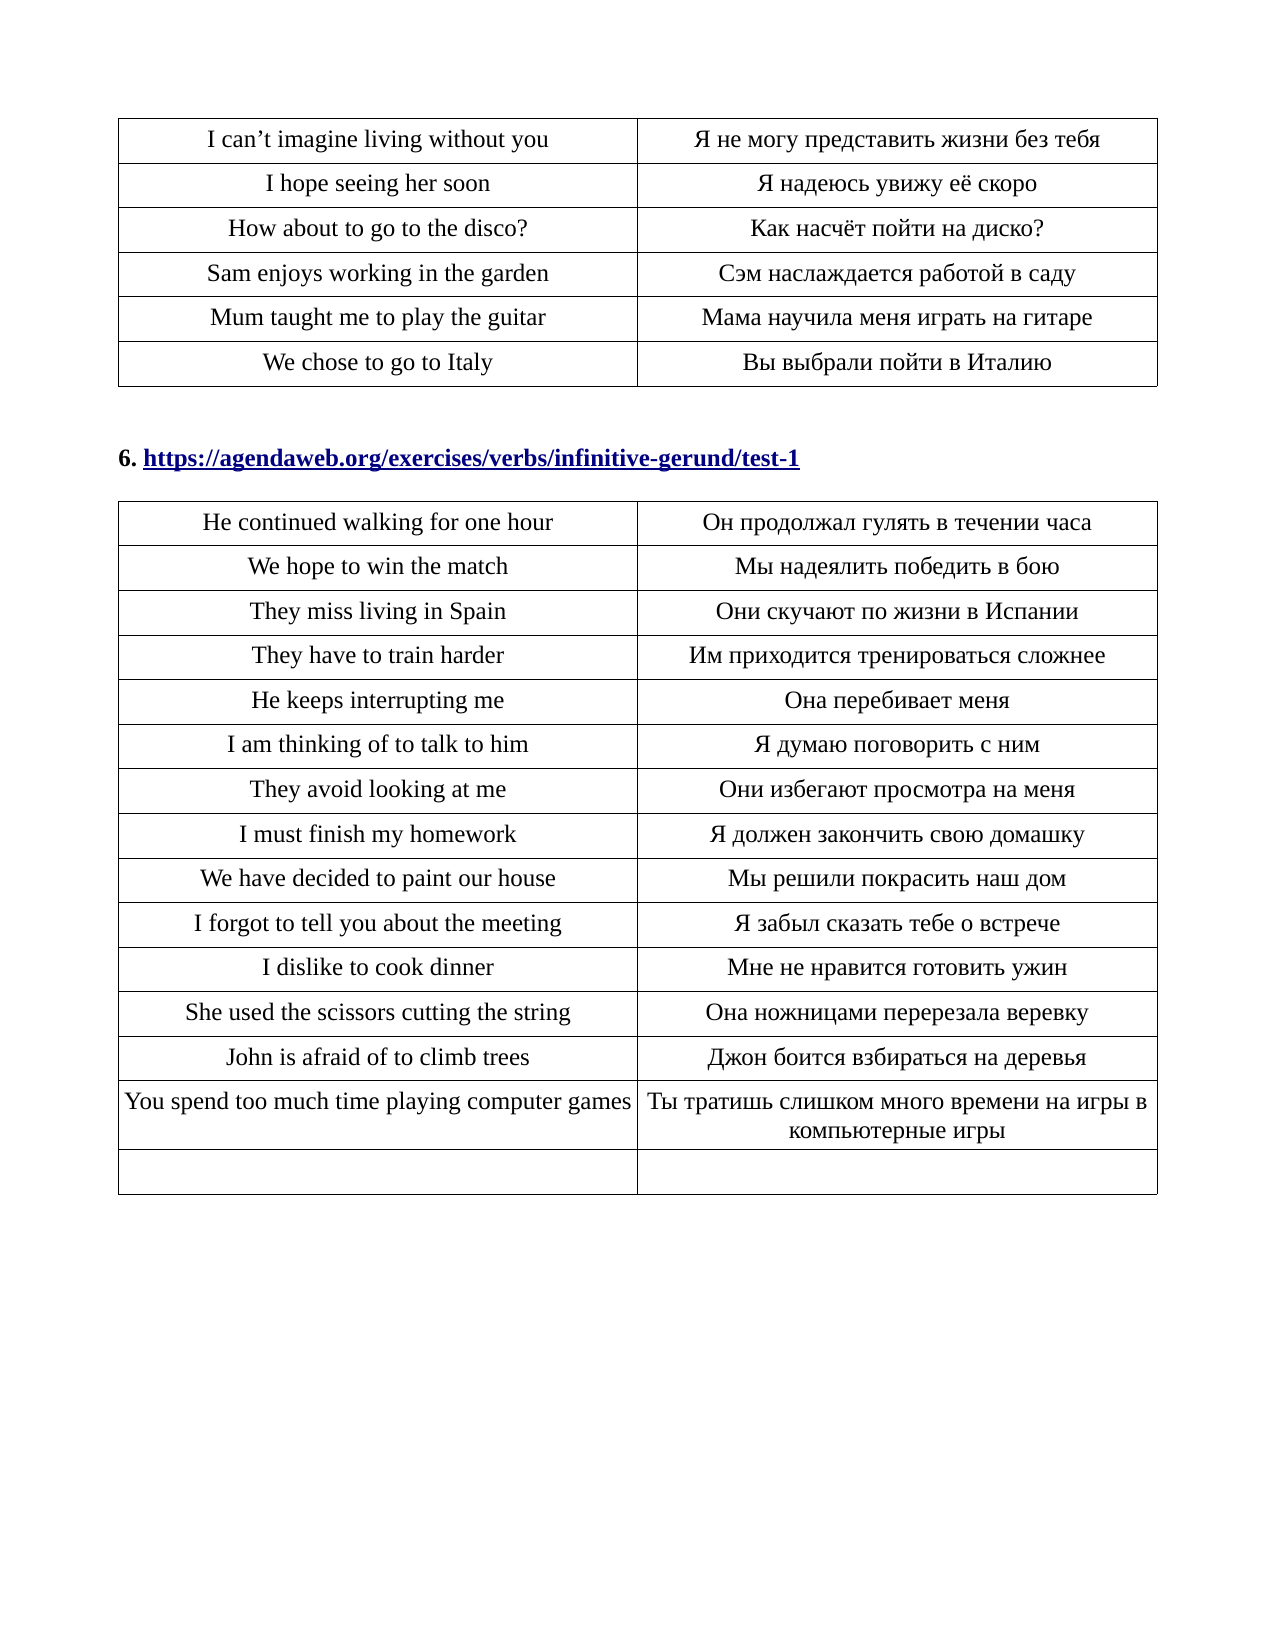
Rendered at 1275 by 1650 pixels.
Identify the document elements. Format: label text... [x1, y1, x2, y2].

table_cell Я не могу представить жизни без тебя [638, 119, 1157, 163]
table_cell She used the scissors cutting the string [119, 992, 637, 1036]
table_cell I am thinking of to talk to him [119, 725, 637, 768]
table_cell John is afraid of to climb trees [119, 1037, 637, 1080]
table_cell Как насчёт пойти на диско? [638, 208, 1157, 252]
table_header Он продолжал гулять в течении часа [638, 502, 1157, 545]
table_cell Я забыл сказать тебе о встрече [638, 903, 1157, 947]
table_cell Я должен закончить свою домашку [638, 814, 1157, 857]
table_cell He keeps interrupting me [119, 680, 637, 724]
table_cell Мы надеялить победить в бою [638, 546, 1157, 590]
table_cell How about to go to the disco? [119, 208, 637, 252]
table_cell Sam enjoys working in the garden [119, 253, 637, 296]
table_cell [119, 1150, 637, 1194]
table_cell We chose to go to Italy [119, 342, 637, 386]
table_cell [638, 1150, 1157, 1194]
table_cell They have to train harder [119, 636, 637, 679]
table_cell Mum taught me to play the guitar [119, 297, 637, 341]
table_cell We hope to win the match [119, 546, 637, 590]
table_cell Она перебивает меня [638, 680, 1157, 724]
table_cell Они скучают по жизни в Испании [638, 591, 1157, 634]
table_cell They avoid looking at me [119, 769, 637, 813]
table_cell Мне не нравится готовить ужин [638, 948, 1157, 991]
table_cell Ты тратишь слишком много времени на игры в компьютерные игры [638, 1081, 1157, 1149]
table_cell Вы выбрали пойти в Италию [638, 342, 1157, 386]
table_cell Я думаю поговорить с ним [638, 725, 1157, 768]
table_cell Мама научила меня играть на гитаре [638, 297, 1157, 341]
table_cell I dislike to cook dinner [119, 948, 637, 991]
table_cell I can’t imagine living without you [119, 119, 637, 163]
table_cell Им приходится тренироваться сложнее [638, 636, 1157, 679]
table_cell Джон боится взбираться на деревья [638, 1037, 1157, 1080]
table_cell We have decided to paint our house [119, 859, 637, 902]
table_cell You spend too much time playing computer games [119, 1081, 637, 1149]
table_cell I must finish my homework [119, 814, 637, 857]
table_cell Сэм наслаждается работой в саду [638, 253, 1157, 296]
table_cell Мы решили покрасить наш дом [638, 859, 1157, 902]
table_cell They miss living in Spain [119, 591, 637, 634]
text 6. https://agendaweb.org/exercises/verbs/infinitive-gerund/test-1 [118, 443, 1157, 472]
table_cell I hope seeing her soon [119, 164, 637, 207]
table_header He continued walking for one hour [119, 502, 637, 545]
table_cell I forgot to tell you about the meeting [119, 903, 637, 947]
table_cell Я надеюсь увижу её скоро [638, 164, 1157, 207]
table_cell Она ножницами перерезала веревку [638, 992, 1157, 1036]
table_cell Они избегают просмотра на меня [638, 769, 1157, 813]
